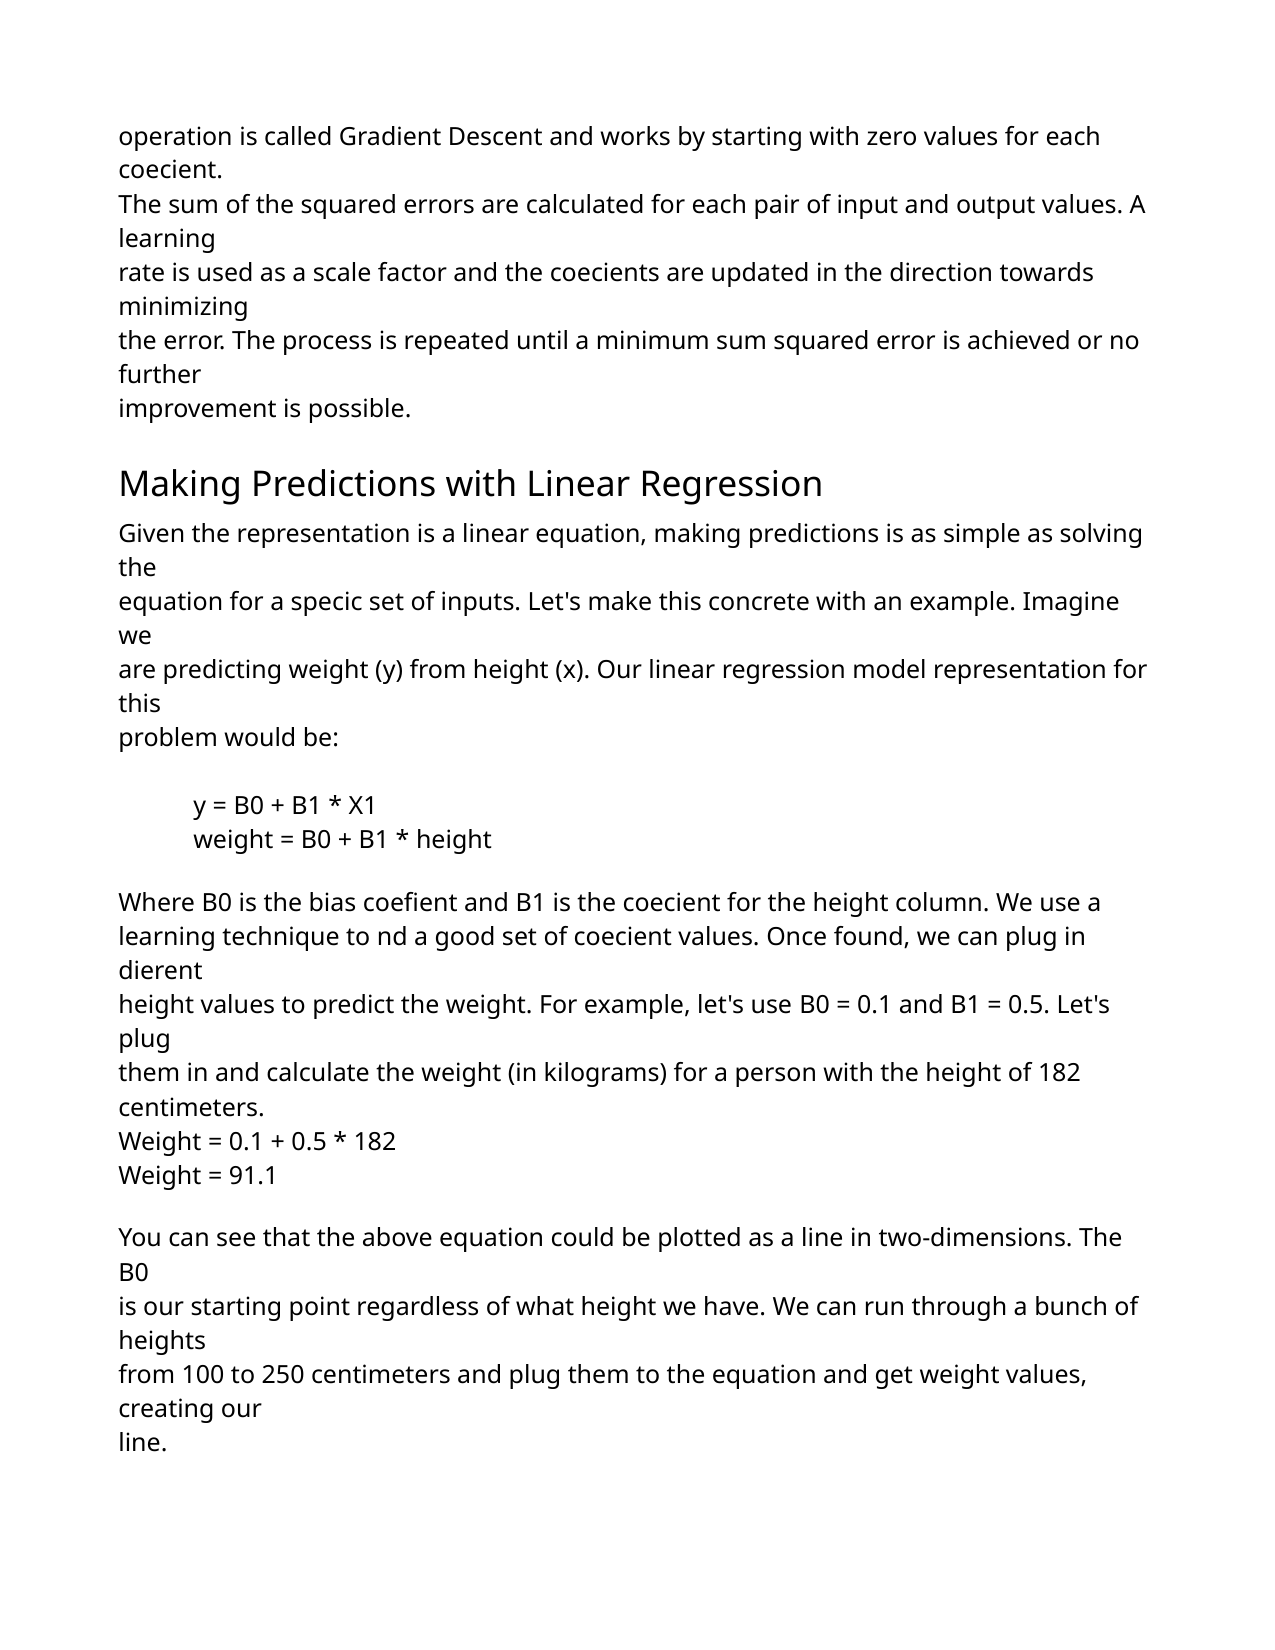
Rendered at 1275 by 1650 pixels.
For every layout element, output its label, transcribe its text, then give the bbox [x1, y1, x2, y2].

text weight = B0 + B1 * height [118, 822, 1157, 856]
text Given the representation is a linear equation, making predictions is as simple as solving the [118, 515, 1157, 583]
text operation is called Gradient Descent and works by starting with zero values for each coecient. [118, 118, 1157, 186]
text Making Predictions with Linear Regression [118, 458, 1157, 507]
text equation for a specic set of inputs. Let's make this concrete with an example. Imagine we [118, 583, 1157, 652]
text The sum of the squared errors are calculated for each pair of input and output values. A learning [118, 186, 1157, 254]
text the error. The process is repeated until a minimum sum squared error is achieved or no further [118, 322, 1157, 391]
text problem would be: [118, 720, 1157, 754]
text improvement is possible. [118, 391, 1157, 425]
text Weight = 0.1 + 0.5 * 182 [118, 1123, 1157, 1157]
text Weight = 91.1 [118, 1157, 1157, 1191]
text is our starting point regardless of what height we have. We can run through a bunch of heights [118, 1288, 1157, 1356]
text Where B0 is the bias coefient and B1 is the coecient for the height column. We use a [118, 885, 1157, 919]
text y = B0 + B1 * X1 [118, 788, 1157, 822]
text line. [118, 1424, 1157, 1458]
text learning technique to nd a good set of coecient values. Once found, we can plug in dierent [118, 919, 1157, 987]
text from 100 to 250 centimeters and plug them to the equation and get weight values, creating our [118, 1356, 1157, 1424]
text rate is used as a scale factor and the coecients are updated in the direction towards minimizing [118, 254, 1157, 322]
text are predicting weight (y) from height (x). Our linear regression model representation for this [118, 652, 1157, 720]
text them in and calculate the weight (in kilograms) for a person with the height of 182 centimeters. [118, 1055, 1157, 1123]
text height values to predict the weight. For example, let's use B0 = 0.1 and B1 = 0.5. Let's plug [118, 987, 1157, 1055]
text You can see that the above equation could be plotted as a line in two-dimensions. The B0 [118, 1220, 1157, 1288]
